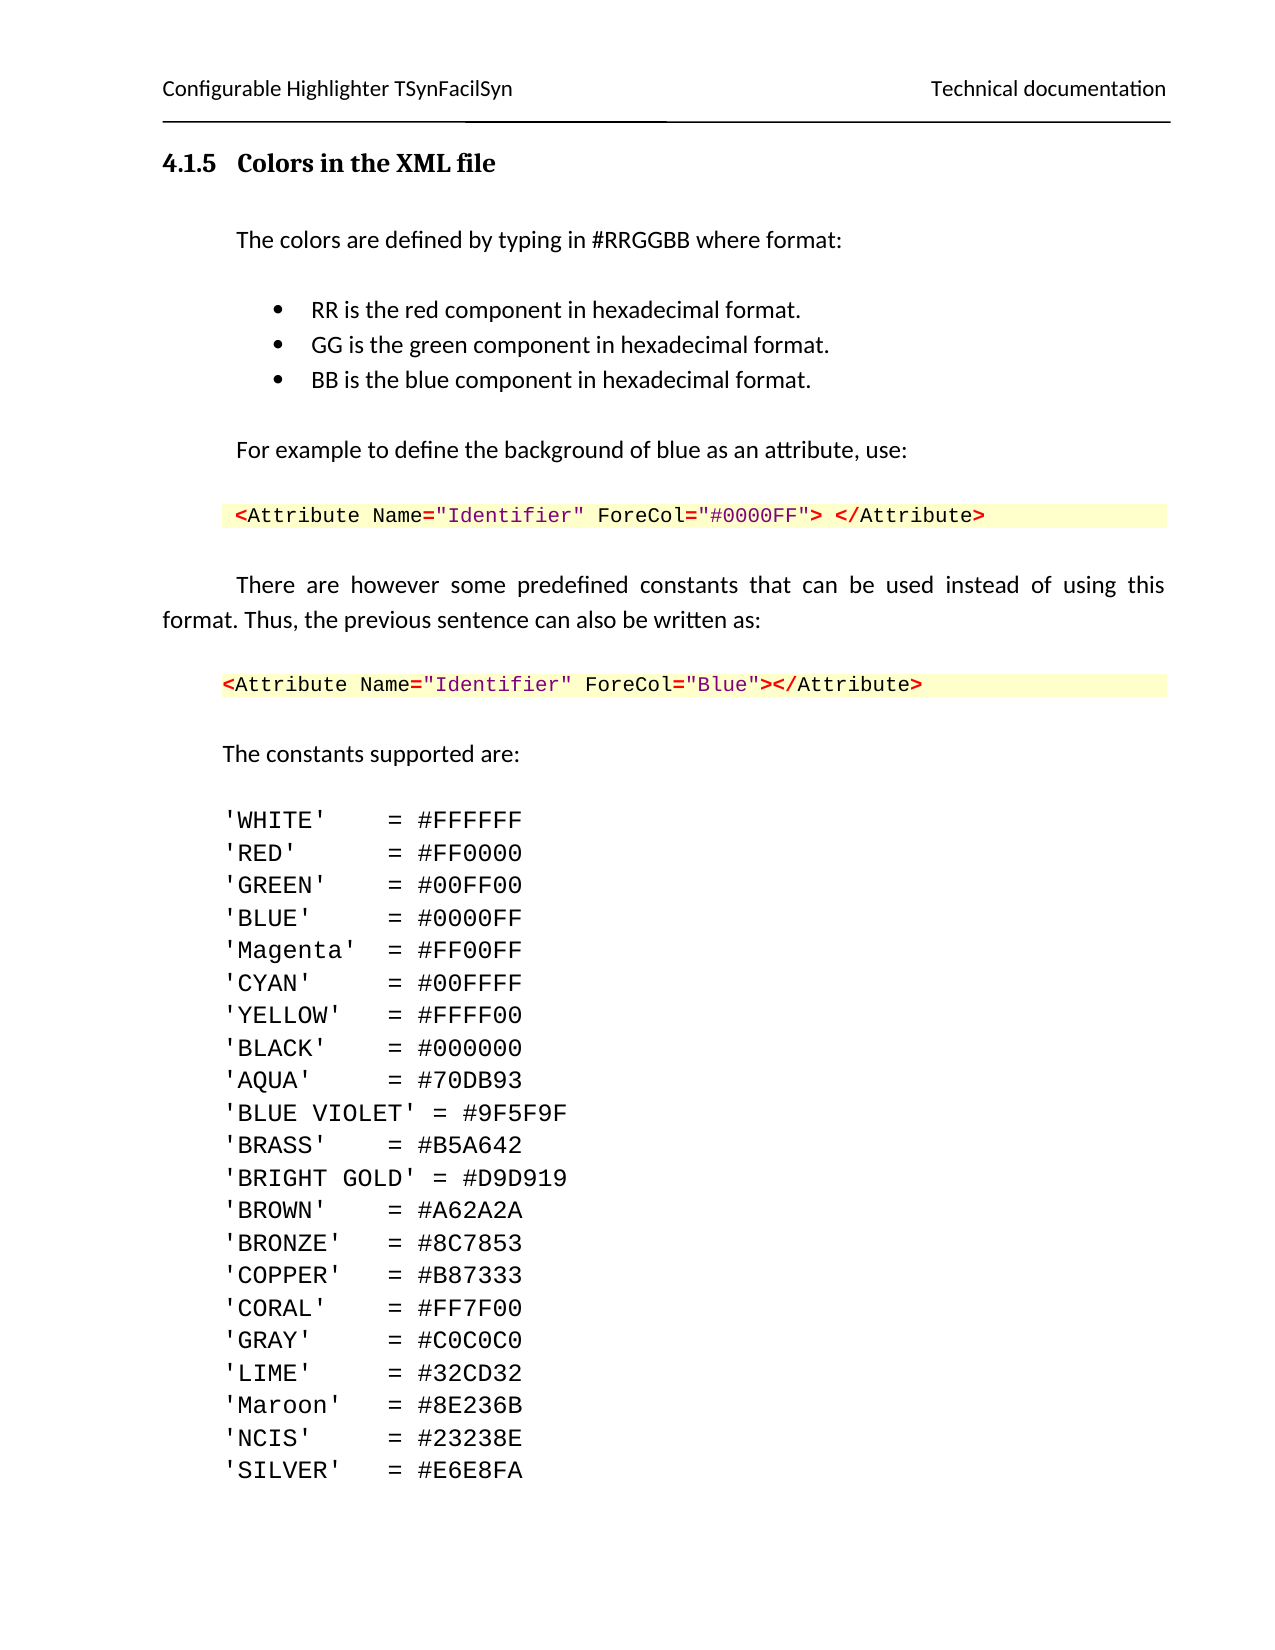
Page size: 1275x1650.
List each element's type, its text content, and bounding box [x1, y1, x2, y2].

text The colors are defined by typing in #RRGGBB where format: [162, 224, 1167, 255]
text 'SILVER' = #E6E8FA [162, 1458, 1167, 1486]
text The constants supported are: [162, 738, 1167, 769]
text 'LIME' = #32CD32 [162, 1361, 1167, 1389]
text 'BLACK' = #000000 [162, 1036, 1167, 1064]
text 'AQUA' = #70DB93 [162, 1068, 1167, 1096]
subtitle Colors in the XML file [162, 148, 1167, 179]
text 'NCIS' = #23238E [162, 1426, 1167, 1454]
text 'BROWN' = #A62A2A [162, 1198, 1167, 1226]
text <Attribute Name="Identifier" ForeCol="Blue"></Attribute> [222, 674, 1167, 697]
list RR is the red component in hexadecimal format. [274, 294, 1167, 325]
text 'WHITE' = #FFFFFF [162, 808, 1167, 836]
text 'YELLOW' = #FFFF00 [162, 1003, 1167, 1031]
list BB is the blue component in hexadecimal format. [274, 364, 1167, 395]
list GG is the green component in hexadecimal format. [274, 329, 1167, 360]
text For example to define the background of blue as an attribute, use: [236, 434, 1167, 465]
text 'GREEN' = #00FF00 [162, 873, 1167, 901]
text 'GRAY' = #C0C0C0 [162, 1328, 1167, 1356]
text 'BLUE VIOLET' = #9F5F9F [162, 1101, 1167, 1129]
text 'CYAN' = #00FFFF [162, 971, 1167, 999]
text 'RED' = #FF0000 [162, 841, 1167, 869]
text 'Maroon' = #8E236B [162, 1393, 1167, 1421]
text 'BRONZE' = #8C7853 [162, 1231, 1167, 1259]
text 'BRIGHT GOLD' = #D9D919 [162, 1166, 1167, 1194]
text 'Magenta' = #FF00FF [162, 938, 1167, 966]
text There are however some predefined constants that can be used instead of using this format. Thus, the previous sentence can also be written as: [162, 569, 1167, 634]
text 'BLUE' = #0000FF [162, 906, 1167, 934]
text <Attribute Name="Identifier" ForeCol="#0000FF"> </Attribute> [222, 504, 1167, 528]
text 'COPPER' = #B87333 [162, 1263, 1167, 1291]
text 'CORAL' = #FF7F00 [162, 1296, 1167, 1324]
text 'BRASS' = #B5A642 [162, 1133, 1167, 1161]
